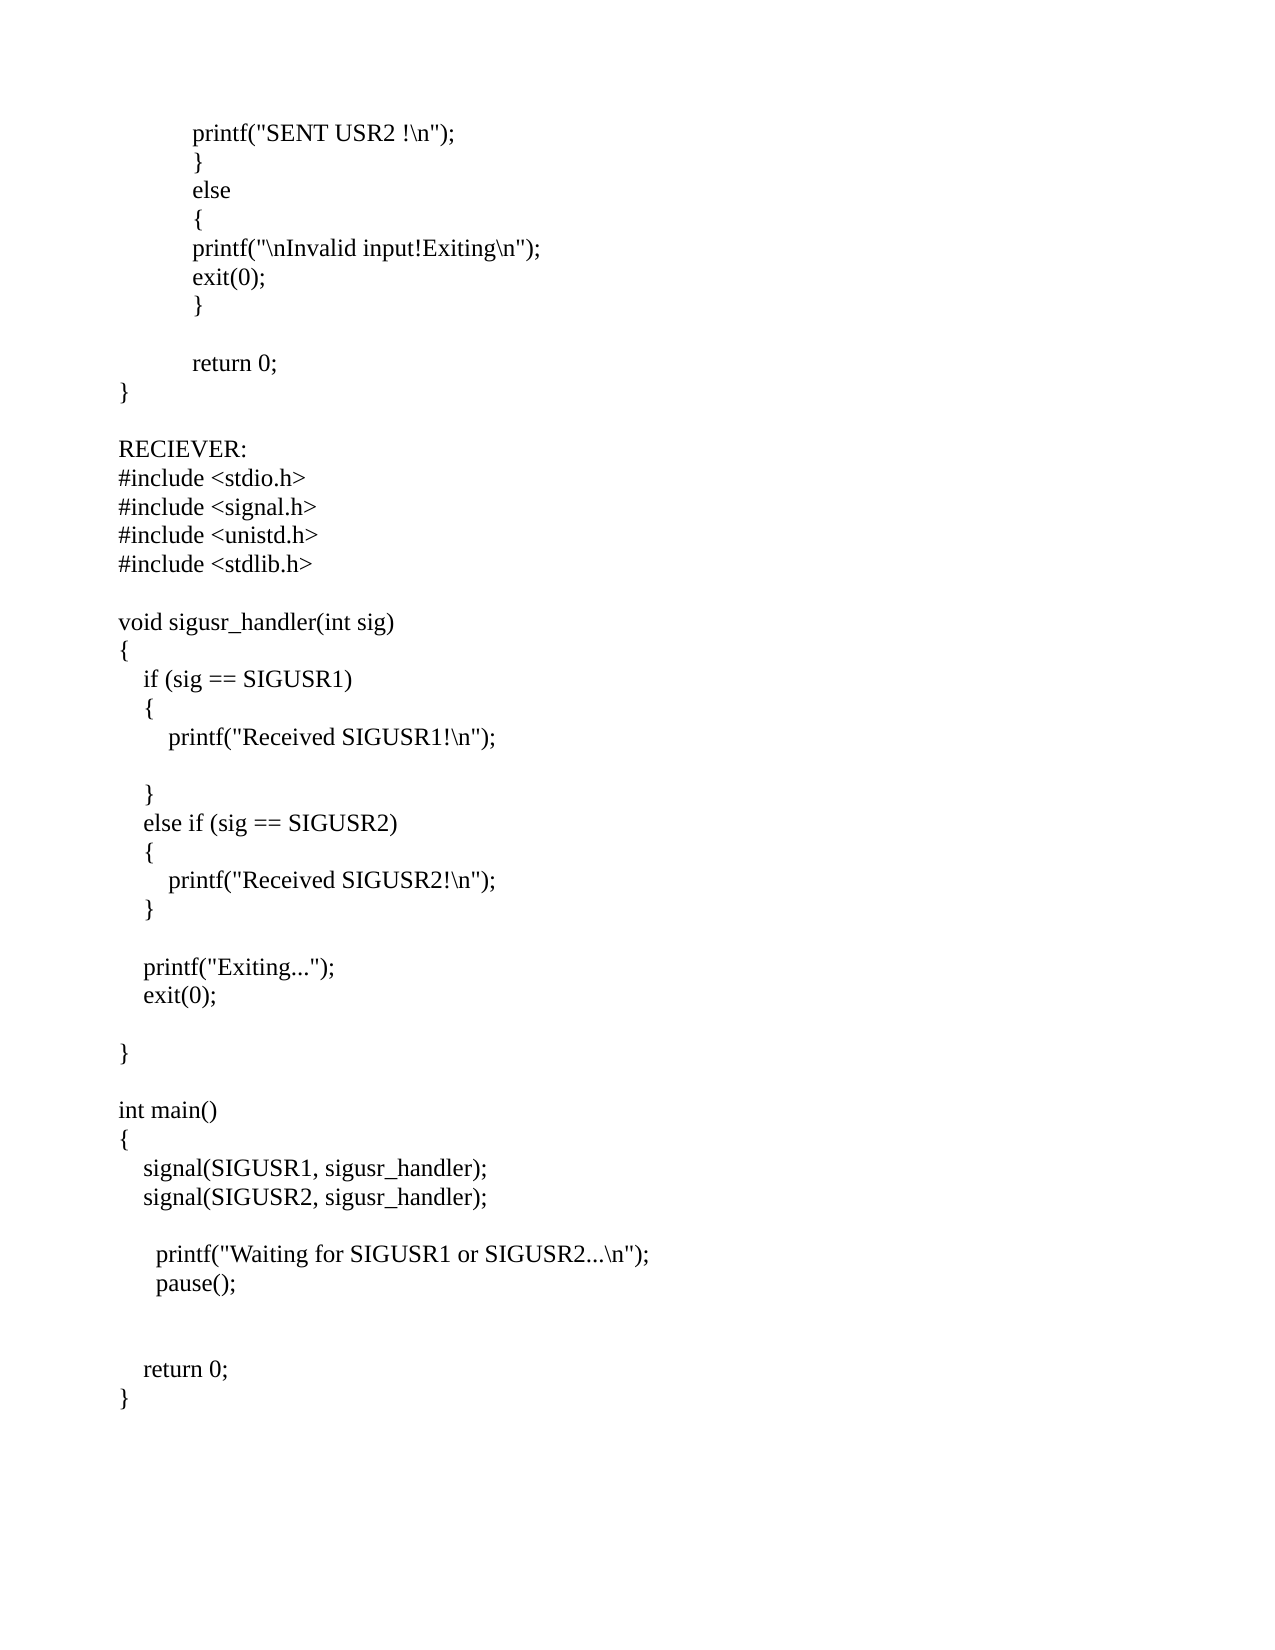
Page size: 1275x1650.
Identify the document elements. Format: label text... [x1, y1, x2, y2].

text signal(SIGUSR1, sigusr_handler); [118, 1153, 1157, 1182]
text #include <stdlib.h> [118, 549, 1157, 578]
text } [118, 1038, 1157, 1067]
text printf("\nInvalid input!Exiting\n"); [118, 233, 1157, 262]
text { [118, 837, 1157, 866]
text pause(); [118, 1268, 1157, 1297]
text int main() [118, 1096, 1157, 1124]
text else if (sig == SIGUSR2) [118, 808, 1157, 837]
text printf("SENT USR2 !\n"); [118, 118, 1157, 147]
text } [118, 1383, 1157, 1412]
text printf("Waiting for SIGUSR1 or SIGUSR2...\n"); [118, 1239, 1157, 1268]
text printf("Received SIGUSR2!\n"); [118, 866, 1157, 894]
text #include <signal.h> [118, 492, 1157, 521]
text exit(0); [118, 262, 1157, 291]
text { [118, 204, 1157, 233]
text #include <stdio.h> [118, 463, 1157, 492]
text return 0; [118, 1354, 1157, 1383]
text { [118, 693, 1157, 722]
text printf("Received SIGUSR1!\n"); [118, 722, 1157, 751]
text void sigusr_handler(int sig) [118, 607, 1157, 636]
text } [118, 894, 1157, 923]
text signal(SIGUSR2, sigusr_handler); [118, 1182, 1157, 1211]
text else [118, 176, 1157, 204]
text { [118, 1124, 1157, 1153]
text printf("Exiting..."); [118, 952, 1157, 981]
text #include <unistd.h> [118, 521, 1157, 549]
text } [118, 291, 1157, 319]
text if (sig == SIGUSR1) [118, 664, 1157, 693]
text } [118, 377, 1157, 406]
text } [118, 779, 1157, 808]
text exit(0); [118, 981, 1157, 1009]
text } [118, 147, 1157, 176]
text RECIEVER: [118, 434, 1157, 463]
text return 0; [118, 348, 1157, 377]
text { [118, 636, 1157, 664]
